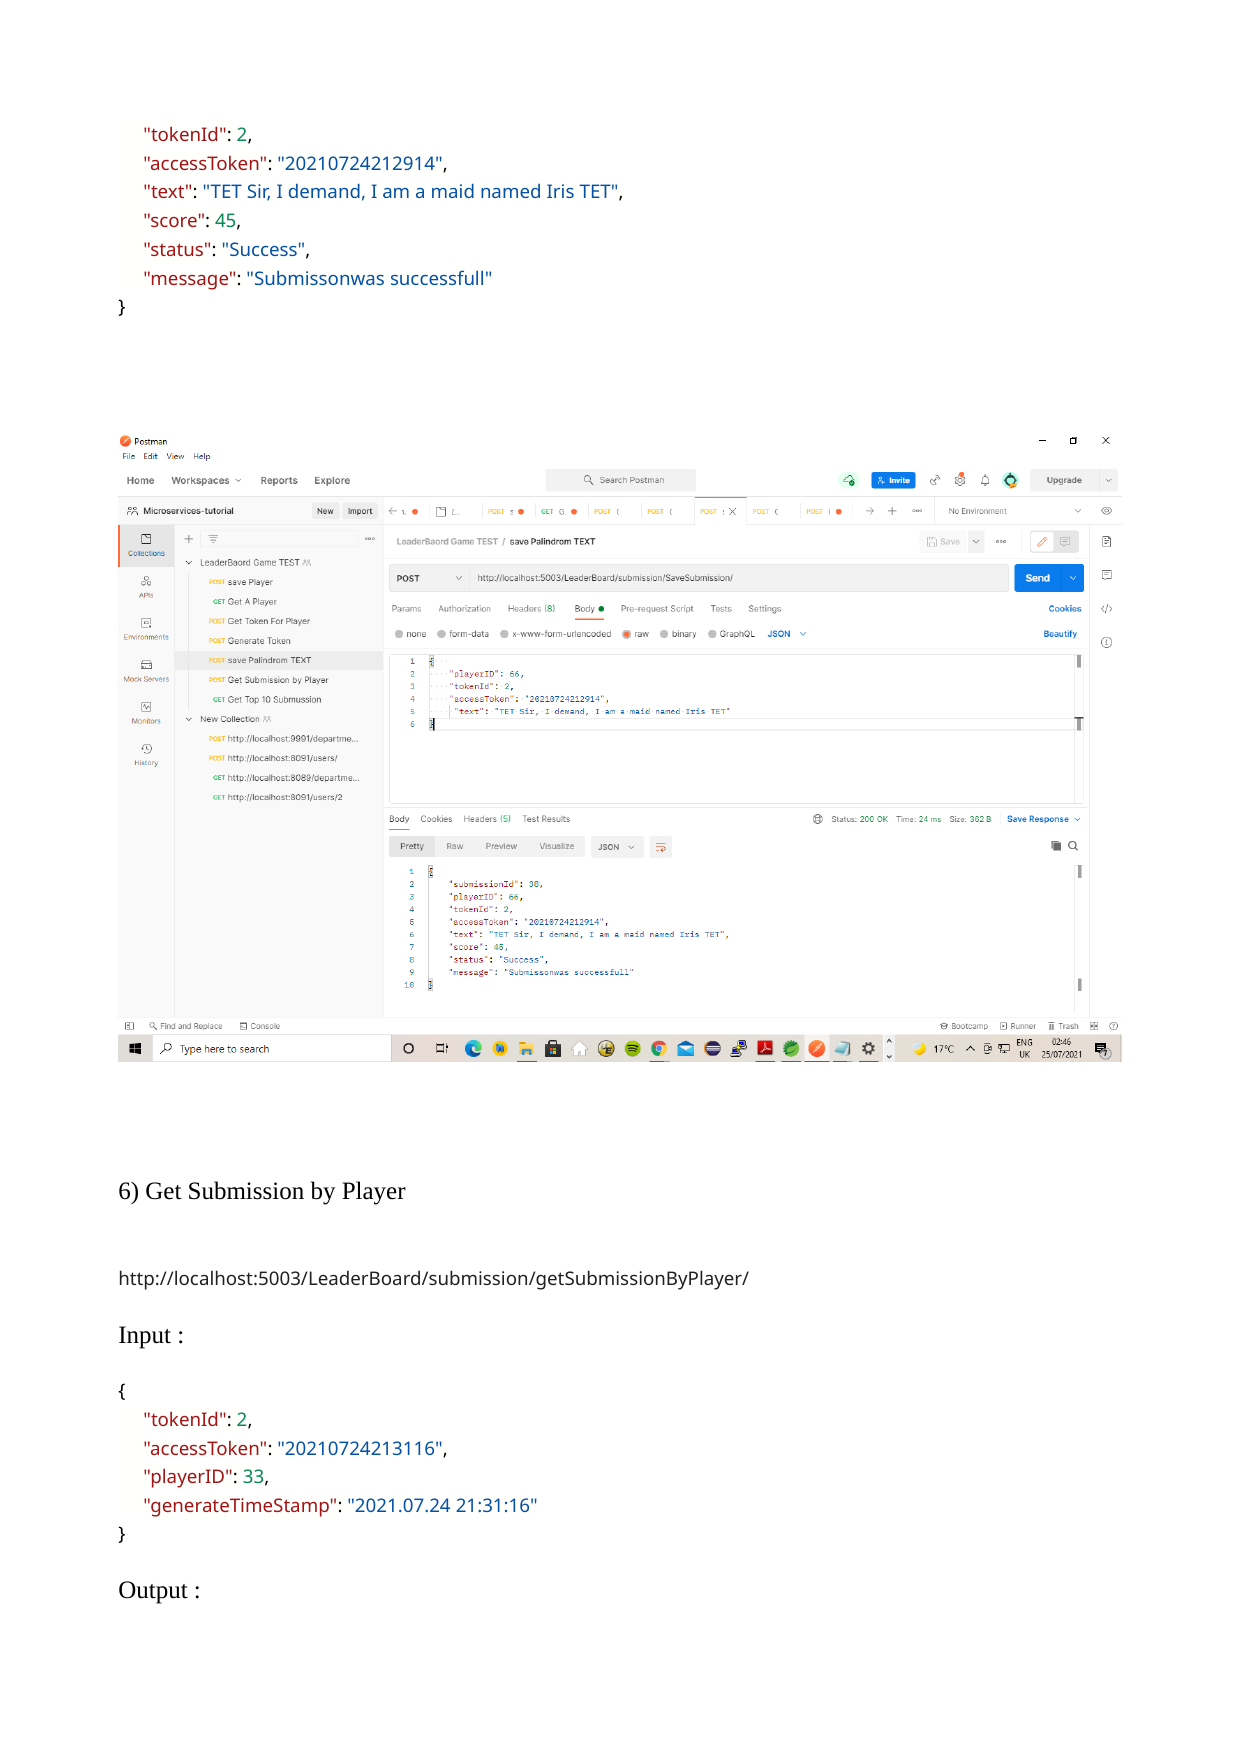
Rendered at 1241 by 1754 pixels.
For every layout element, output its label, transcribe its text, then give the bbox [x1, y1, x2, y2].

text http://localhost:5003/LeaderBoard/submission/getSubmissionByPlayer/ [118, 1262, 1122, 1291]
text "text": "TET Sir, I demand, I am a maid named Iris TET", [118, 176, 1122, 204]
text "accessToken": "20210724213116", [118, 1432, 1122, 1460]
text } [118, 291, 1122, 319]
text "generateTimeStamp": "2021.07.24 21:31:16" [118, 1489, 1122, 1518]
text { [118, 1377, 1122, 1403]
text Output : [118, 1575, 1122, 1603]
text "tokenId": 2, [118, 1403, 1122, 1432]
text "accessToken": "20210724212914", [118, 147, 1122, 176]
text "playerID": 33, [118, 1460, 1122, 1489]
text 6) Get Submission by Player [118, 1176, 1122, 1205]
text } [118, 1518, 1122, 1546]
text "score": 45, [118, 204, 1122, 233]
picture [118, 433, 1123, 1062]
text "status": "Success", [118, 233, 1122, 262]
text "message": "Submissonwas successfull" [118, 262, 1122, 291]
text Input : [118, 1320, 1122, 1349]
text "tokenId": 2, [118, 118, 1122, 147]
